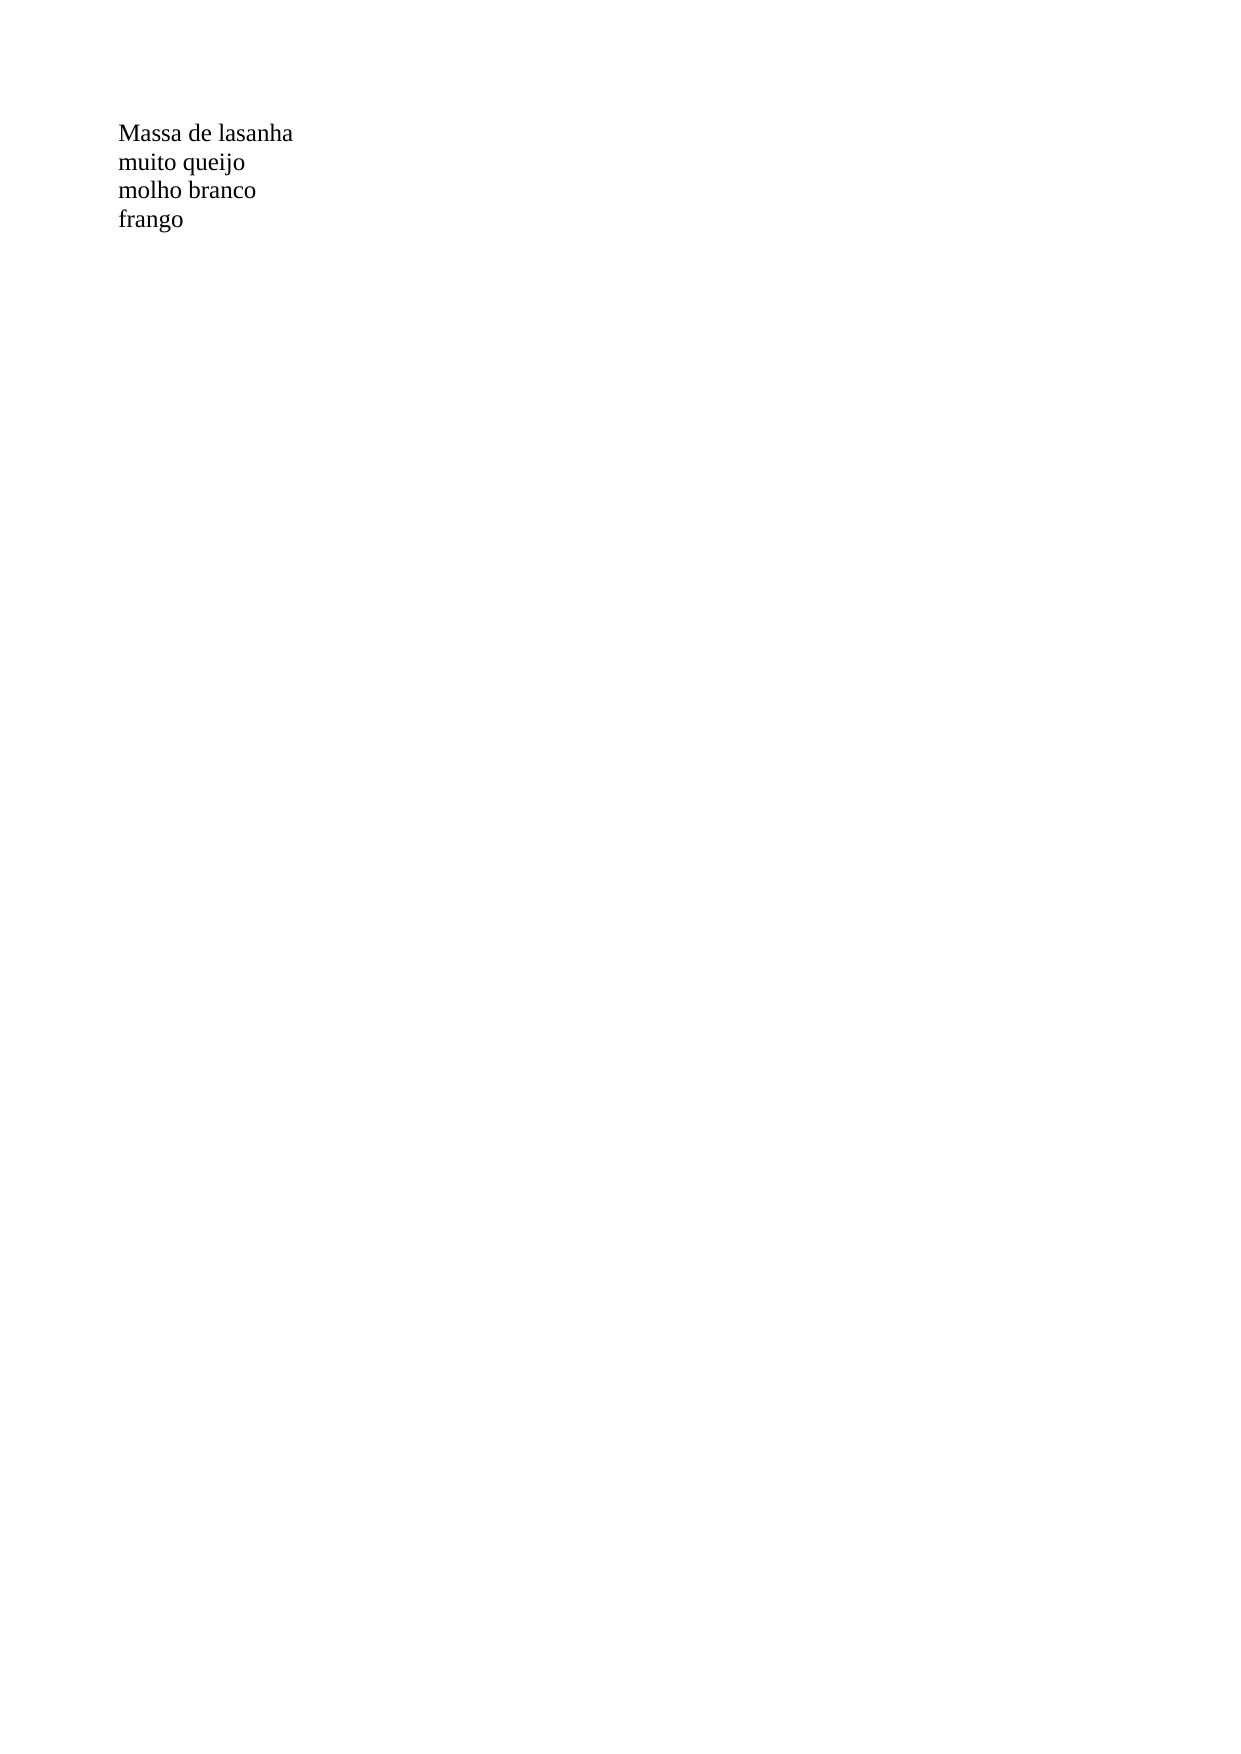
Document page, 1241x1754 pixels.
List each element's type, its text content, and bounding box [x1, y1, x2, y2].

text molho branco [118, 176, 1122, 204]
text muito queijo [118, 147, 1122, 176]
text Massa de lasanha [118, 118, 1122, 147]
text frango [118, 204, 1122, 233]
